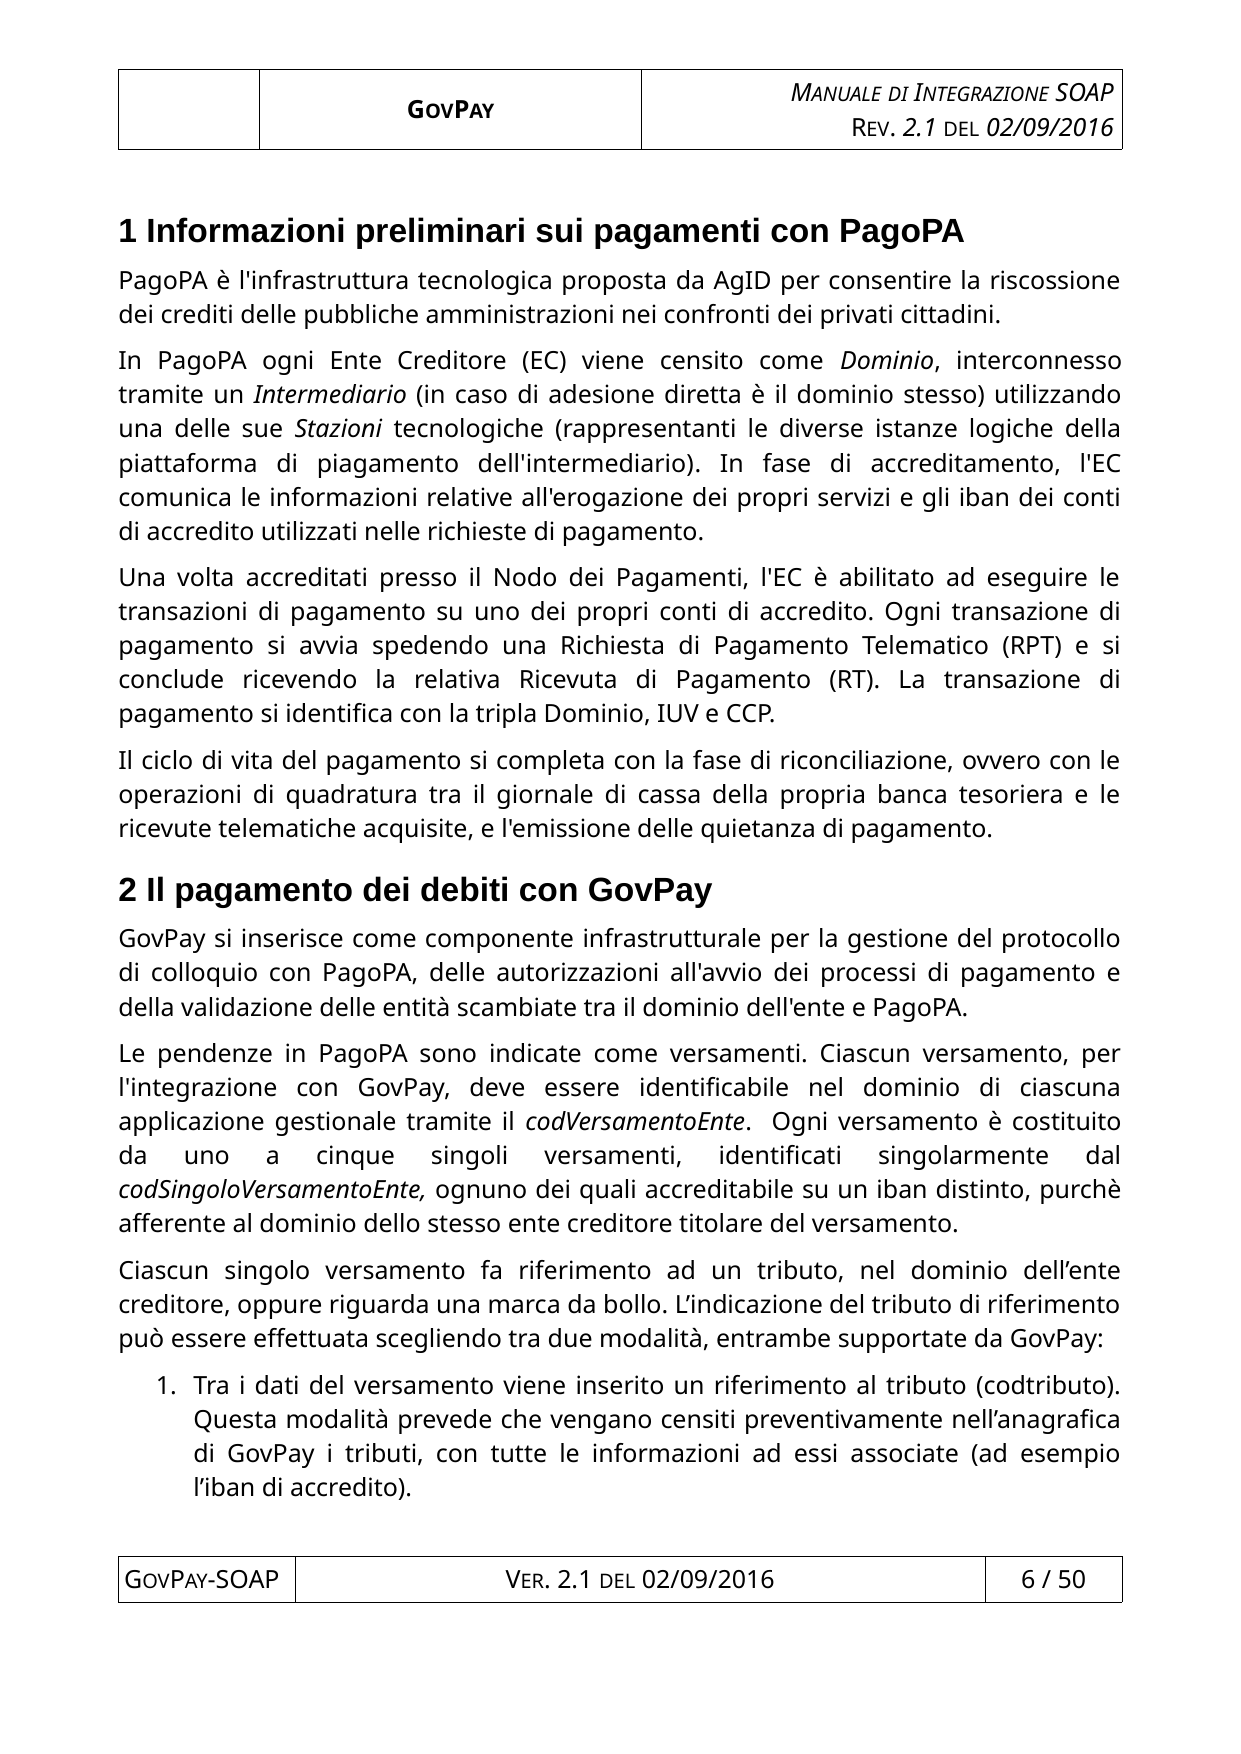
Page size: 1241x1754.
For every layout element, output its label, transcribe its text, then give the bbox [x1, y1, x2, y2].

text PagoPA è l'infrastruttura tecnologica proposta da AgID per consentire la riscossione dei crediti delle pubbliche amministrazioni nei confronti dei privati cittadini. [118, 262, 1122, 331]
subtitle Il pagamento dei debiti con GovPay [118, 870, 1122, 908]
text Una volta accreditati presso il Nodo dei Pagamenti, l'EC è abilitato ad eseguire le transazioni di pagamento su uno dei propri conti di accredito. Ogni transazione di pagamento si avvia spedendo una Richiesta di Pagamento Telematico (RPT) e si conclude ricevendo la relativa Ricevuta di Pagamento (RT). La transazione di pagamento si identifica con la tripla Dominio, IUV e CCP. [118, 560, 1122, 730]
text Le pendenze in PagoPA sono indicate come versamenti. Ciascun versamento, per l'integrazione con GovPay, deve essere identificabile nel dominio di ciascuna applicazione gestionale tramite il codVersamentoEnte. Ogni versamento è costituito da uno a cinque singoli versamenti, identificati singolarmente dal codSingoloVersamentoEnte, ognuno dei quali accreditabile su un iban distinto, purchè afferente al dominio dello stesso ente creditore titolare del versamento. [118, 1036, 1122, 1240]
text GovPay si inserisce come componente infrastrutturale per la gestione del protocollo di colloquio con PagoPA, delle autorizzazioni all'avvio dei processi di pagamento e della validazione delle entità scambiate tra il dominio dell'ente e PagoPA. [118, 921, 1122, 1023]
list Tra i dati del versamento viene inserito un riferimento al tributo (codtributo). Questa modalità prevede che vengano censiti preventivamente nell’anagrafica di GovPay i tributi, con tutte le informazioni ad essi associate (ad esempio l’iban di accredito). [156, 1367, 1122, 1503]
subtitle Informazioni preliminari sui pagamenti con PagoPA [118, 211, 1122, 250]
text Ciascun singolo versamento fa riferimento ad un tributo, nel dominio dell’ente creditore, oppure riguarda una marca da bollo. L’indicazione del tributo di riferimento può essere effettuata scegliendo tra due modalità, entrambe supportate da GovPay: [118, 1253, 1122, 1355]
text In PagoPA ogni Ente Creditore (EC) viene censito come Dominio, interconnesso tramite un Intermediario (in caso di adesione diretta è il dominio stesso) utilizzando una delle sue Stazioni tecnologiche (rappresentanti le diverse istanze logiche della piattaforma di piagamento dell'intermediario). In fase di accreditamento, l'EC comunica le informazioni relative all'erogazione dei propri servizi e gli iban dei conti di accredito utilizzati nelle richieste di pagamento. [118, 343, 1122, 547]
text Il ciclo di vita del pagamento si completa con la fase di riconciliazione, ovvero con le operazioni di quadratura tra il giornale di cassa della propria banca tesoriera e le ricevute telematiche acquisite, e l'emissione delle quietanza di pagamento. [118, 743, 1122, 845]
